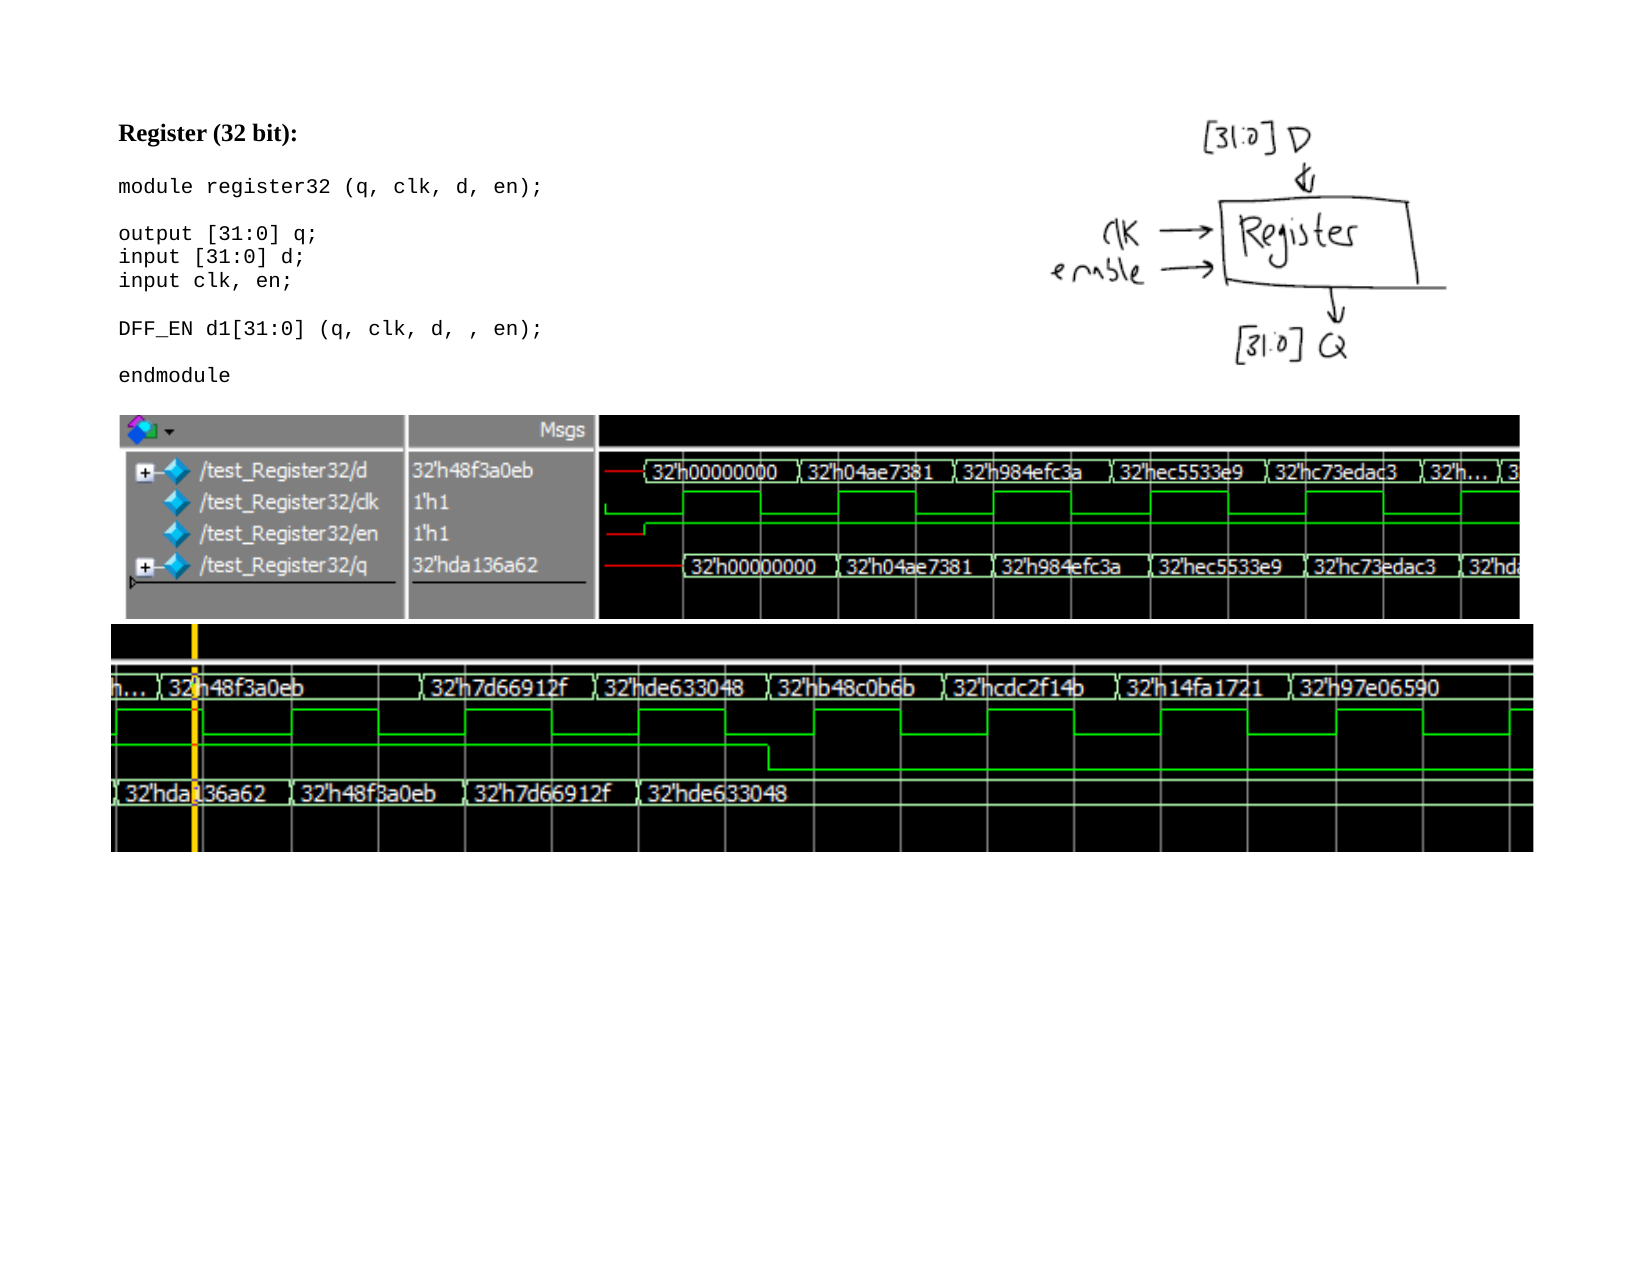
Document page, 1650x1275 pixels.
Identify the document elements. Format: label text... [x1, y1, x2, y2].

text Register (32 bit): [118, 118, 1038, 147]
text [1503, 365, 1532, 388]
text input clk, en; [118, 270, 1038, 294]
text [1503, 247, 1532, 270]
text [1503, 223, 1532, 247]
text input [31:0] d; [118, 247, 1038, 270]
text DFF_EN d1[31:0] (q, clk, d, , en); [118, 317, 1038, 341]
picture [1038, 67, 1503, 398]
text [1503, 317, 1532, 341]
text module register32 (q, clk, d, en); [118, 176, 1038, 199]
text [1503, 118, 1532, 147]
text output [31:0] q; [118, 223, 1038, 247]
text [1503, 270, 1532, 294]
text endmodule [118, 365, 1038, 388]
